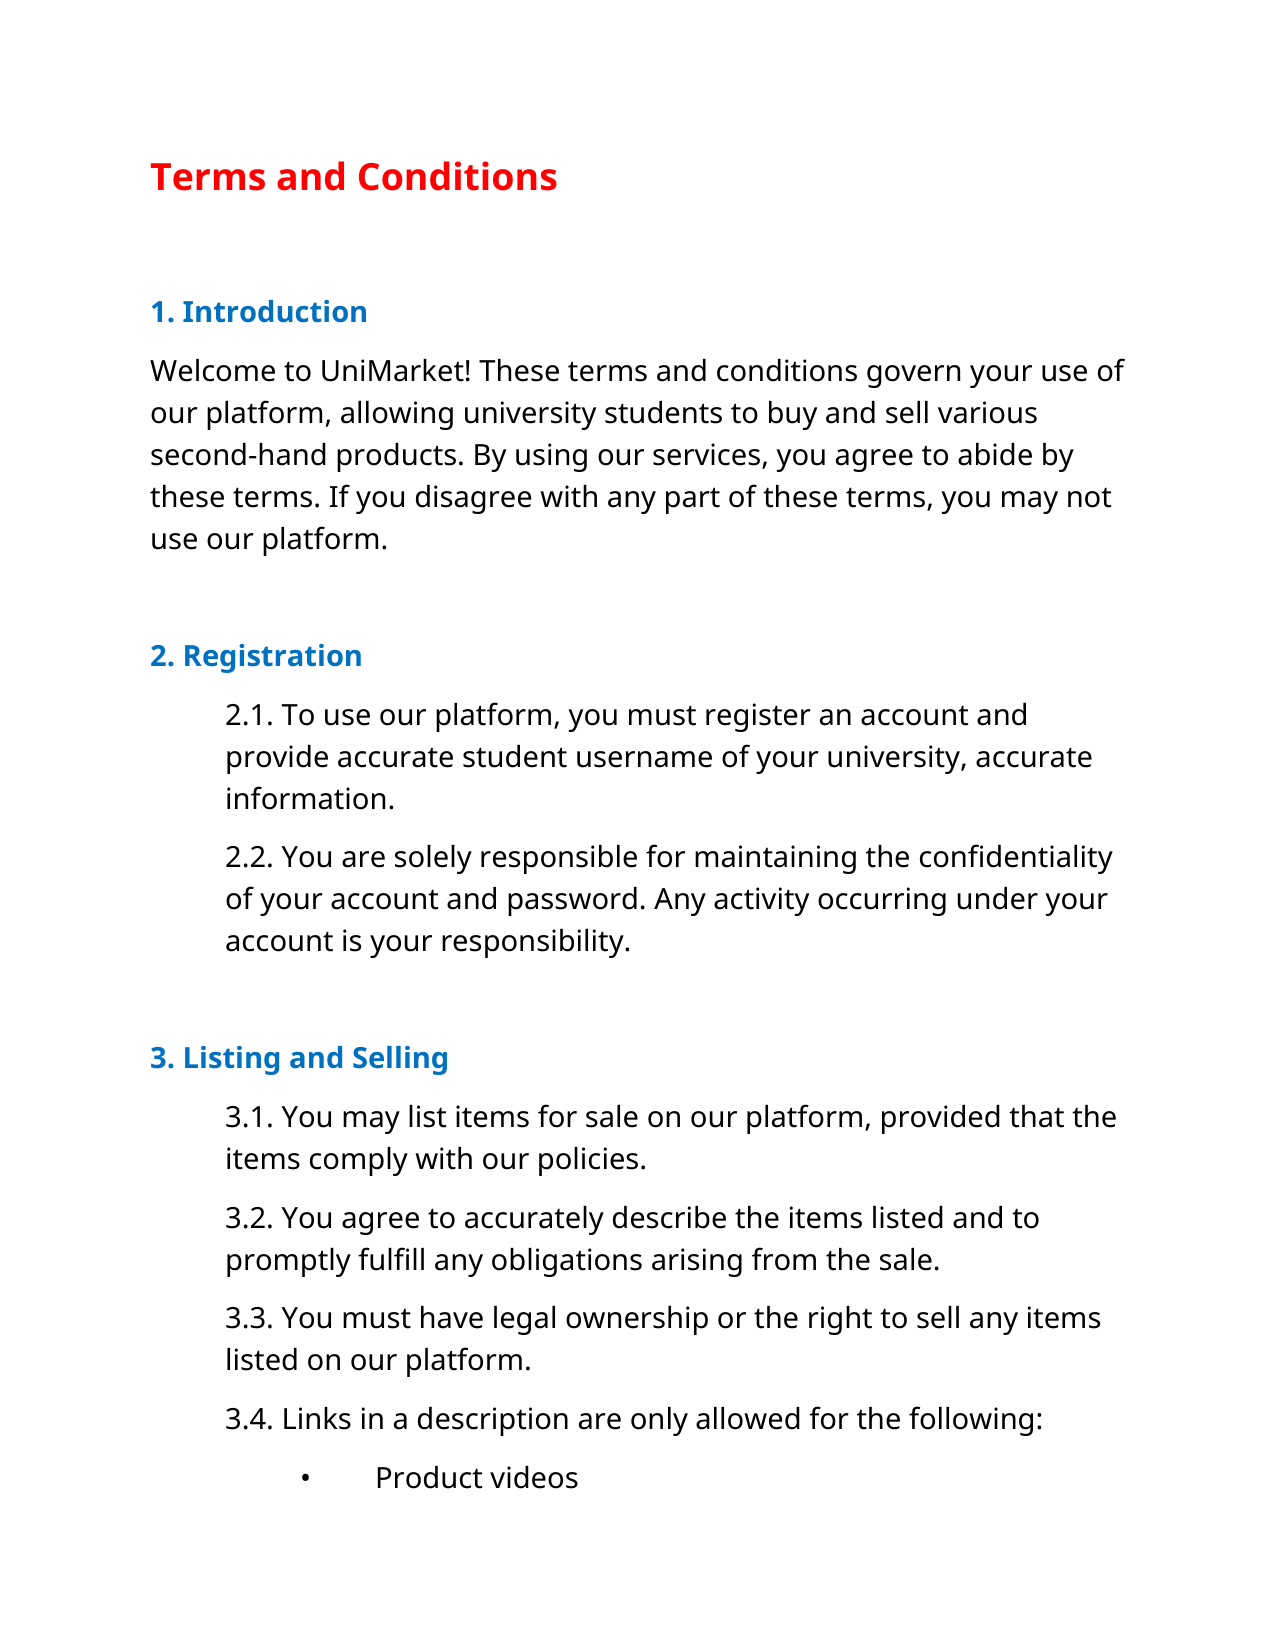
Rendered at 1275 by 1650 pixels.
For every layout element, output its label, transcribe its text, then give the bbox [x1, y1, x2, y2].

text 3.4. Links in a description are only allowed for the following: [225, 1398, 1125, 1438]
text • Product videos [300, 1457, 1125, 1497]
text 3.3. You must have legal ownership or the right to sell any items listed on our platform. [225, 1298, 1125, 1379]
text 3.1. You may list items for sale on our platform, provided that the items comply with our policies. [225, 1096, 1125, 1178]
text 3.2. You agree to accurately describe the items listed and to promptly fulfill any obligations arising from the sale. [225, 1197, 1125, 1279]
text 2. Registration [150, 635, 1125, 675]
text 2.2. You are solely responsible for maintaining the confidentiality of your account and password. Any activity occurring under your account is your responsibility. [225, 837, 1125, 960]
text 2.1. To use our platform, you must register an account and provide accurate student username of your university, accurate information. [225, 694, 1125, 818]
text 3. Listing and Selling [150, 1038, 1125, 1077]
text Welcome to UniMarket! These terms and conditions govern your use of our platform, allowing university students to buy and sell various second-hand products. By using our services, you agree to abide by these terms. If you disagree with any part of these terms, you may not use our platform. [150, 350, 1125, 558]
text 1. Introduction [150, 291, 1125, 331]
text Terms and Conditions [150, 150, 1125, 201]
